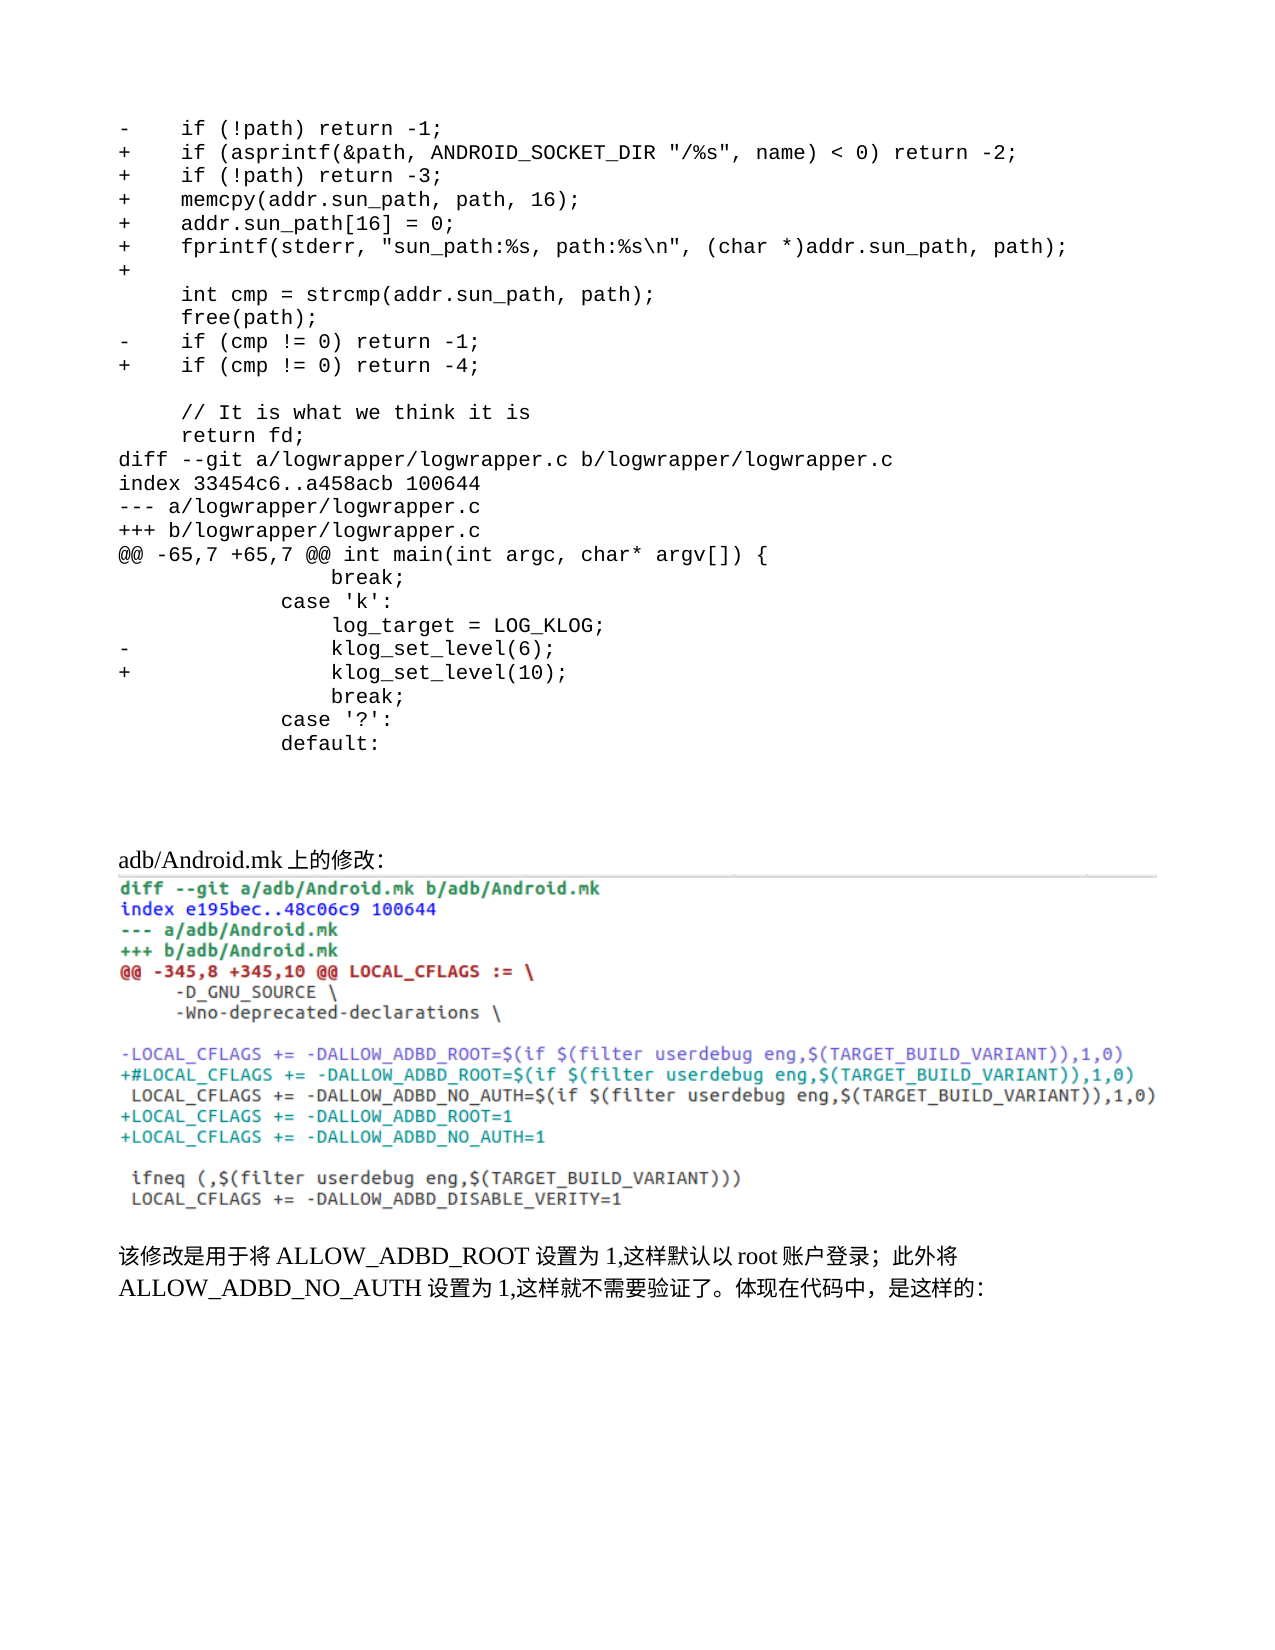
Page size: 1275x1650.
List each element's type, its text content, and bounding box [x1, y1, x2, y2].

text + [118, 260, 1157, 284]
text 该修改是用于将ALLOW_ADBD_ROOT设置为1,这样默认以root账户登录；此外将ALLOW_ADBD_NO_AUTH设置为1,这样就不需要验证了。体现在代码中，是这样的： [118, 1239, 1157, 1302]
text // It is what we think it is [118, 402, 1157, 426]
text index 33454c6..a458acb 100644 [118, 473, 1157, 496]
text + klog_set_level(10); [118, 662, 1157, 686]
text return fd; [118, 426, 1157, 449]
text + if (asprintf(&path, ANDROID_SOCKET_DIR "/%s", name) < 0) return -2; [118, 142, 1157, 165]
text adb/Android.mk上的修改： [118, 843, 1157, 874]
text default: [118, 733, 1157, 757]
text + addr.sun_path[16] = 0; [118, 213, 1157, 236]
text + if (cmp != 0) return -4; [118, 354, 1157, 378]
text free(path); [118, 307, 1157, 331]
text + if (!path) return -3; [118, 165, 1157, 189]
text case '?': [118, 709, 1157, 733]
text + memcpy(addr.sun_path, path, 16); [118, 189, 1157, 213]
text - if (cmp != 0) return -1; [118, 331, 1157, 354]
text @@ -65,7 +65,7 @@ int main(int argc, char* argv[]) { [118, 544, 1157, 567]
picture [118, 874, 1157, 1211]
text +++ b/logwrapper/logwrapper.c [118, 520, 1157, 544]
text - if (!path) return -1; [118, 118, 1157, 142]
text diff --git a/logwrapper/logwrapper.c b/logwrapper/logwrapper.c [118, 449, 1157, 473]
text int cmp = strcmp(addr.sun_path, path); [118, 284, 1157, 307]
text log_target = LOG_KLOG; [118, 615, 1157, 638]
text + fprintf(stderr, "sun_path:%s, path:%s\n", (char *)addr.sun_path, path); [118, 236, 1157, 260]
text --- a/logwrapper/logwrapper.c [118, 496, 1157, 520]
text break; [118, 686, 1157, 709]
text - klog_set_level(6); [118, 638, 1157, 662]
text break; [118, 567, 1157, 591]
text case 'k': [118, 591, 1157, 615]
